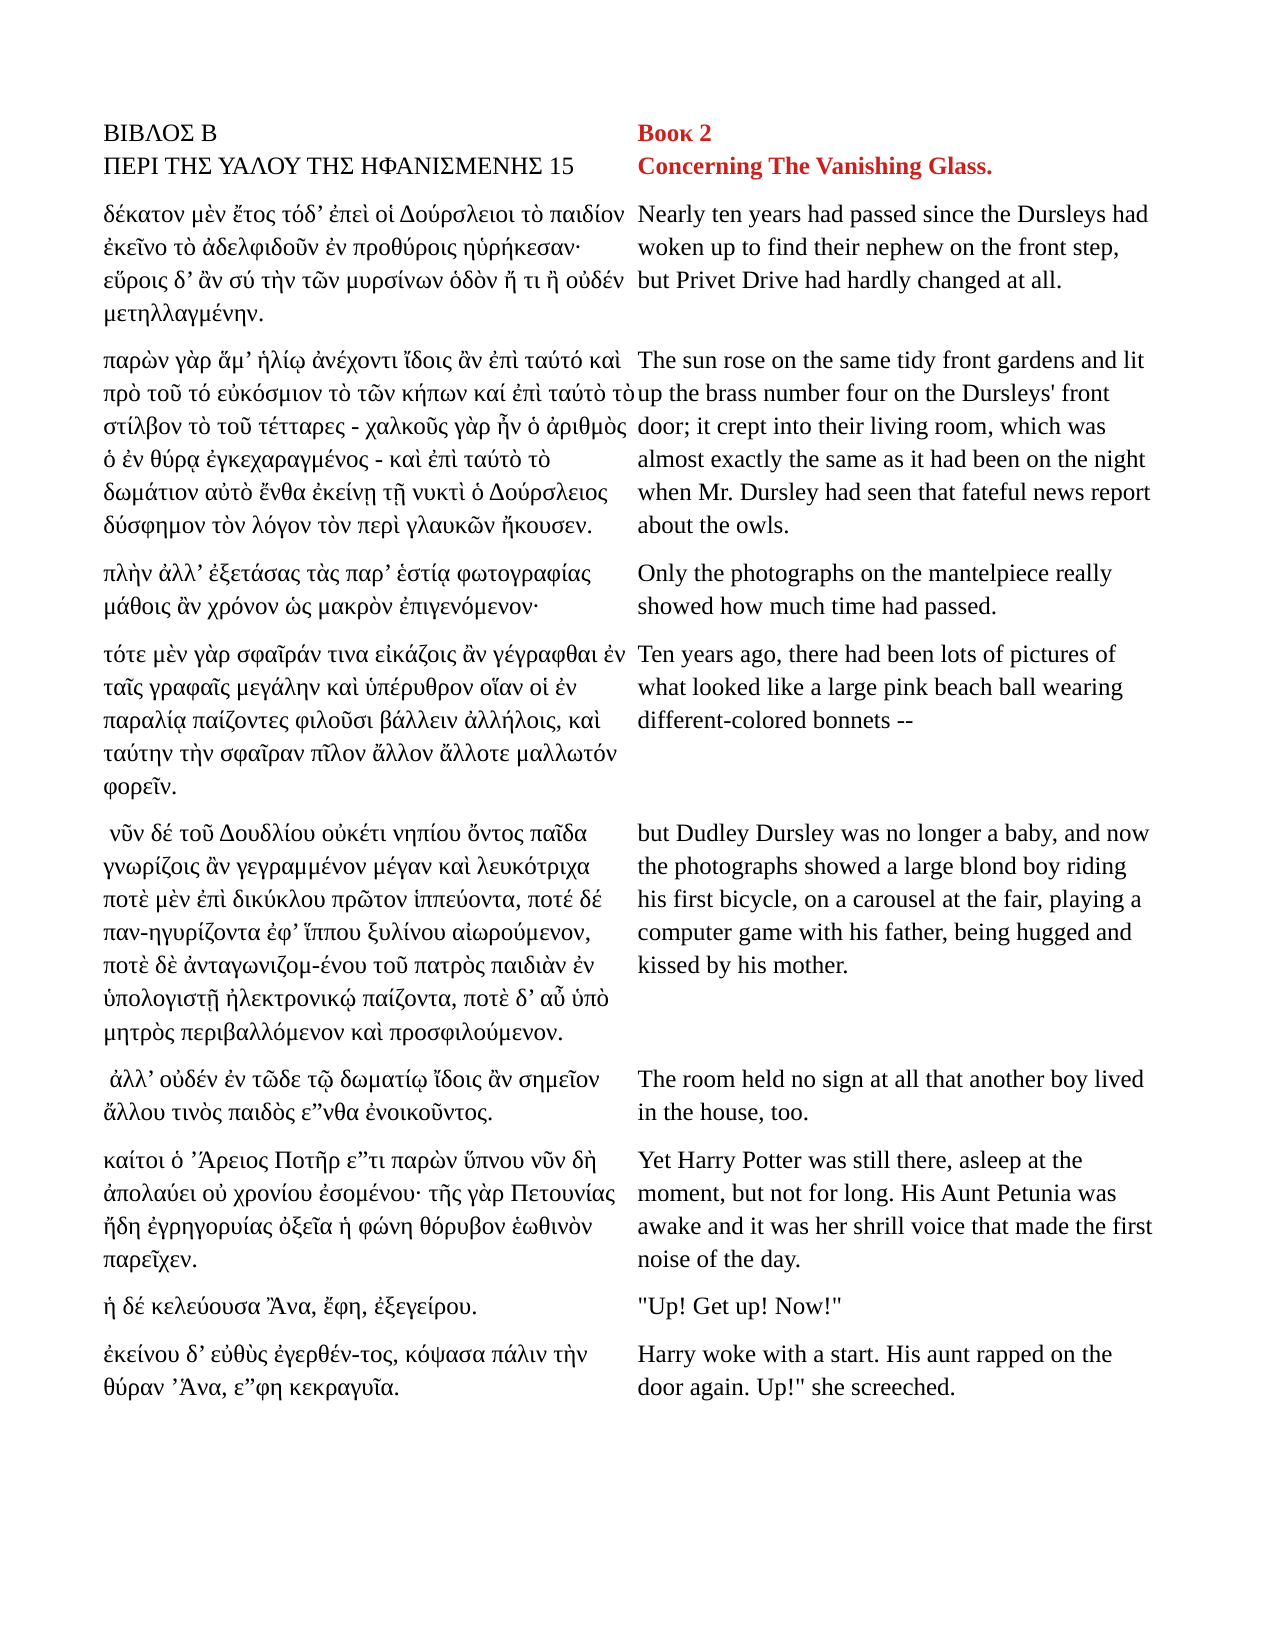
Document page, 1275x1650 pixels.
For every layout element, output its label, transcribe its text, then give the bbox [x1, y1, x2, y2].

table_cell ἡ δέ κελεύουσα Ἂνα, ἔφη, ἐξεγείρου. [103, 1291, 637, 1339]
table_cell Yet Harry Potter was still there, asleep at the moment, but not for long. His Aunt Petunia was awake and it was her shrill voice that made the first noise of the day. [638, 1145, 1157, 1291]
table_cell Only the photographs on the mantelpiece really showed how much time had passed. [638, 558, 1157, 639]
table_cell ἀλλ’ οὐδέν ἐν τῶδε τῷ δωματίῳ ἴδοις ἂν σημεῖον ἄλλου τινὸς παιδὸς ε”νθα ἐνοικοῦντος. [103, 1064, 637, 1145]
table_cell ἐκείνου δ’ εὐθὺς ἐγερθέν-τος, κόψασα πάλιν τὴν θύραν ’Ἁνα, ε”φη κεκραγυῖα. [103, 1339, 637, 1420]
table_cell The room held no sign at all that another boy lived in the house, too. [638, 1064, 1157, 1145]
table_cell δέκατον μὲν ἔτος τόδ’ ἐπεὶ οἱ Δούρσλειοι τὸ παιδίον ἐκεῖνο τὸ ἀδελφιδοῦν ἐν προθύροις ηὑρήκεσαν· εὕροις δ’ ἂν σύ τὴν τῶν μυρσίνων ὁδὸν ἤ τι ἢ οὐδέν μετηλλαγμένην. [103, 199, 637, 345]
table_cell καίτοι ὁ ’Άρειος Ποτῆρ ε”τι παρὼν ὕπνου νῦν δὴ ἀπολαύει οὐ χρονίου ἐσομένου· τῆς γὰρ Πετουνίας ἤδη ἐγρηγορυίας ὀξεῖα ἡ φώνη θόρυβον ἑωθινὸν παρεῖχεν. [103, 1145, 637, 1291]
table_cell νῦν δέ τοῦ Δουδλίου οὐκέτι νηπίου ὄντος παῖδα γνωρίζοις ἂν γεγραμμένον μέγαν καὶ λευκότριχα ποτὲ μὲν ἐπὶ δικύκλου πρῶτον ἱππεύοντα, ποτέ δέ παν-ηγυρίζοντα ἐφ’ ἵππου ξυλίνου αἰωρούμενον, ποτὲ δὲ ἀνταγωνιζομ-ένου τοῦ πατρὸς παιδιὰν ἐν ὑπολογιστῇ ἠλεκτρονικῴ παίζοντα, ποτὲ δ’ αὖ ὑπὸ μητρὸς περιβαλλόμενον καὶ προσφιλούμενον. [103, 819, 637, 1064]
table_header Βοοκ 2 Concerning The Vanishing Glass. [638, 118, 1157, 199]
table_cell πλὴν ἀλλ’ ἐξετάσας τὰς παρ’ ἑστίᾳ φωτογραφίας μάθοις ἂν χρόνον ὡς μακρὸν ἐπιγενόμενον· [103, 558, 637, 639]
table_cell Ten years ago, there had been lots of pictures of what looked like a large pink beach ball wearing different-colored bonnets -- [638, 639, 1157, 818]
table_cell Harry woke with a start. His aunt rapped on the door again. Up!" she screeched. [638, 1339, 1157, 1420]
table_cell Nearly ten years had passed since the Dursleys had woken up to find their nephew on the front step, but Privet Drive had hardly changed at all. [638, 199, 1157, 345]
table_cell παρὼν γὰρ ἅμ’ ἡλίῳ ἀνέχοντι ἴδοις ἂν ἐπὶ ταύτό καὶ πρὸ τοῦ τό εὐκόσμιον τὸ τῶν κήπων καί ἐπὶ ταύτὸ τὸ στίλβον τὸ τοῦ τέτταρες - χαλκοῦς γὰρ ἦν ὁ ἀριθμὸς ὁ ἐν θύρᾳ ἐγκεχαραγμένος - καὶ ἐπὶ ταύτὸ τὸ δωμάτιον αὐτὸ ἔνθα ἐκείνῃ τῇ νυκτὶ ὁ Δούρσλειος δύσφημον τὸν λόγον τὸν περὶ γλαυκῶν ἤκουσεν. [103, 345, 637, 558]
table_cell The sun rose on the same tidy front gardens and lit up the brass number four on the Dursleys' front door; it crept into their living room, which was almost exactly the same as it had been on the night when Mr. Dursley had seen that fateful news report about the owls. [638, 345, 1157, 558]
table_cell τότε μὲν γὰρ σφαῖράν τινα εἰκάζοις ἂν γέγραφθαι ἐν ταῖς γραφαῖς μεγάλην καὶ ὑπέρυθρον οἵαν οἱ ἐν παραλίᾳ παίζοντες φιλοῦσι βάλλειν ἀλλήλοις, καὶ ταύτην τὴν σφαῖραν πῖλον ἄλλον ἄλλοτε μαλλωτόν φορεῖν. [103, 639, 637, 818]
table_cell "Up! Get up! Now!" [638, 1291, 1157, 1339]
table_header ΒΙΒΛΟΣ Β ΠΕΡΙ ΤΗΣ ΥΑΛΟΥ ΤΗΣ ΗΦΑΝΙΣΜΕΝΗΣ 15 [103, 118, 637, 199]
table_cell but Dudley Dursley was no longer a baby, and now the photographs showed a large blond boy riding his first bicycle, on a carousel at the fair, playing a computer game with his father, being hugged and kissed by his mother. [638, 819, 1157, 1064]
